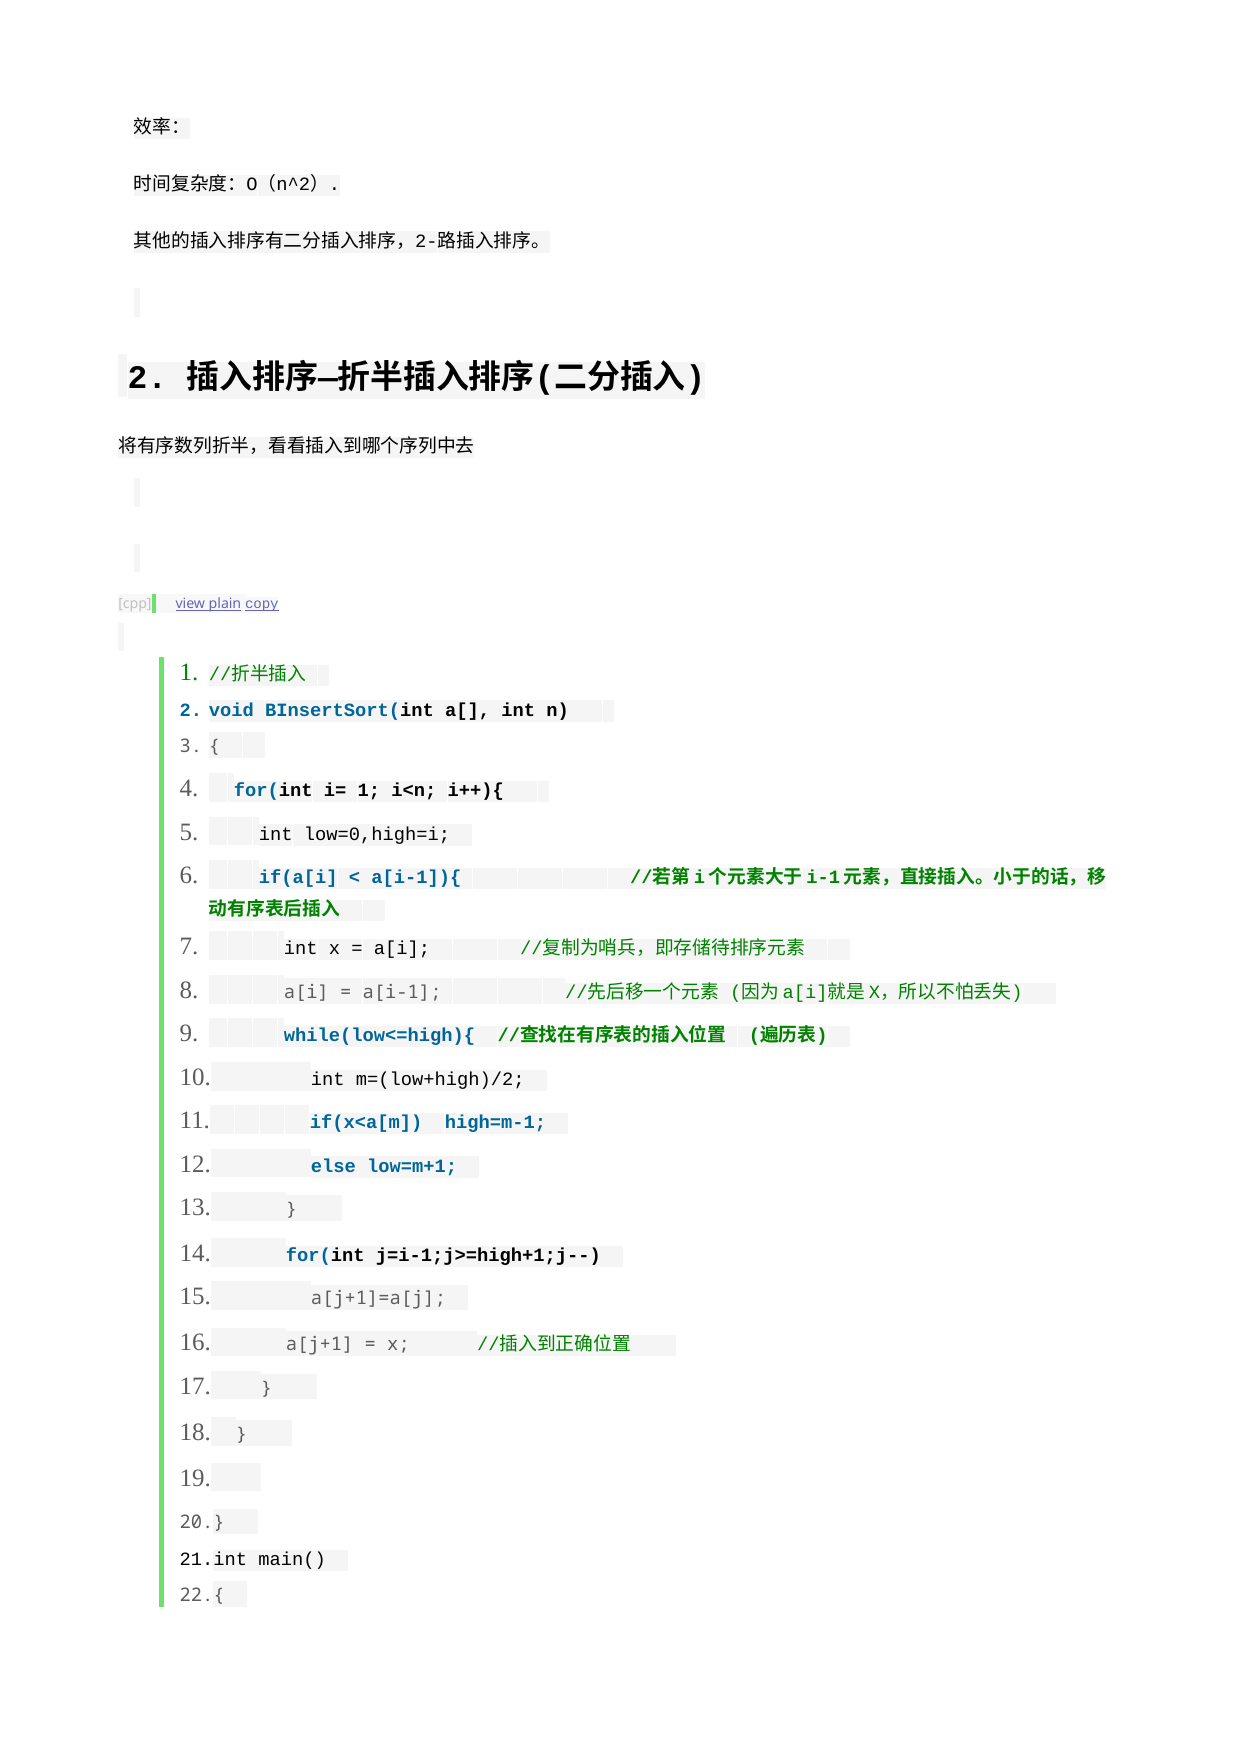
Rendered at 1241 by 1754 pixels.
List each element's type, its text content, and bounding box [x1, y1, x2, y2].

text view plain copy [156, 594, 1106, 613]
list int m=(low+high)/2; [164, 1062, 1122, 1091]
list } [164, 1509, 1122, 1534]
list if(x<a[m]) high=m-1; [164, 1105, 1122, 1134]
text 效率： [134, 118, 1106, 139]
text 其他的插入排序有二分插入排序，2-路插入排序。 [134, 231, 1106, 253]
list { [164, 1581, 1122, 1607]
list a[i] = a[i-1]; //先后移一个元素 (因为a[i]就是X，所以不怕丢失) [164, 975, 1122, 1004]
list //折半插入 [164, 657, 1122, 686]
text [cpp] [118, 594, 152, 613]
subtitle 2. 插入排序—折半插入排序(二分插入) [118, 354, 1122, 399]
list a[j+1]=a[j]; [164, 1281, 1122, 1310]
list while(low<=high){ //查找在有序表的插入位置 (遍历表) [164, 1018, 1122, 1047]
list for(int j=i-1;j>=high+1;j--) [164, 1238, 1122, 1267]
list } [164, 1417, 1122, 1446]
list { [164, 732, 1122, 758]
list void BInsertSort(int a[], int n) [164, 700, 1122, 722]
text 时间复杂度：O（n^2）. [134, 175, 1106, 196]
list else low=m+1; [164, 1149, 1122, 1178]
list } [164, 1371, 1122, 1399]
list int x = a[i]; //复制为哨兵，即存储待排序元素 [164, 931, 1122, 960]
list a[j+1] = x; //插入到正确位置 [164, 1327, 1122, 1356]
list } [164, 1192, 1122, 1221]
list int low=0,high=i; [164, 817, 1122, 846]
text 将有序数列折半，看看插入到哪个序列中去 [118, 437, 1122, 458]
list for(int i= 1; i<n; i++){ [164, 773, 1122, 802]
list int main() [164, 1549, 1122, 1571]
list if(a[i] < a[i-1]){ //若第i个元素大于i-1元素，直接插入。小于的话，移动有序表后插入 [164, 860, 1122, 921]
